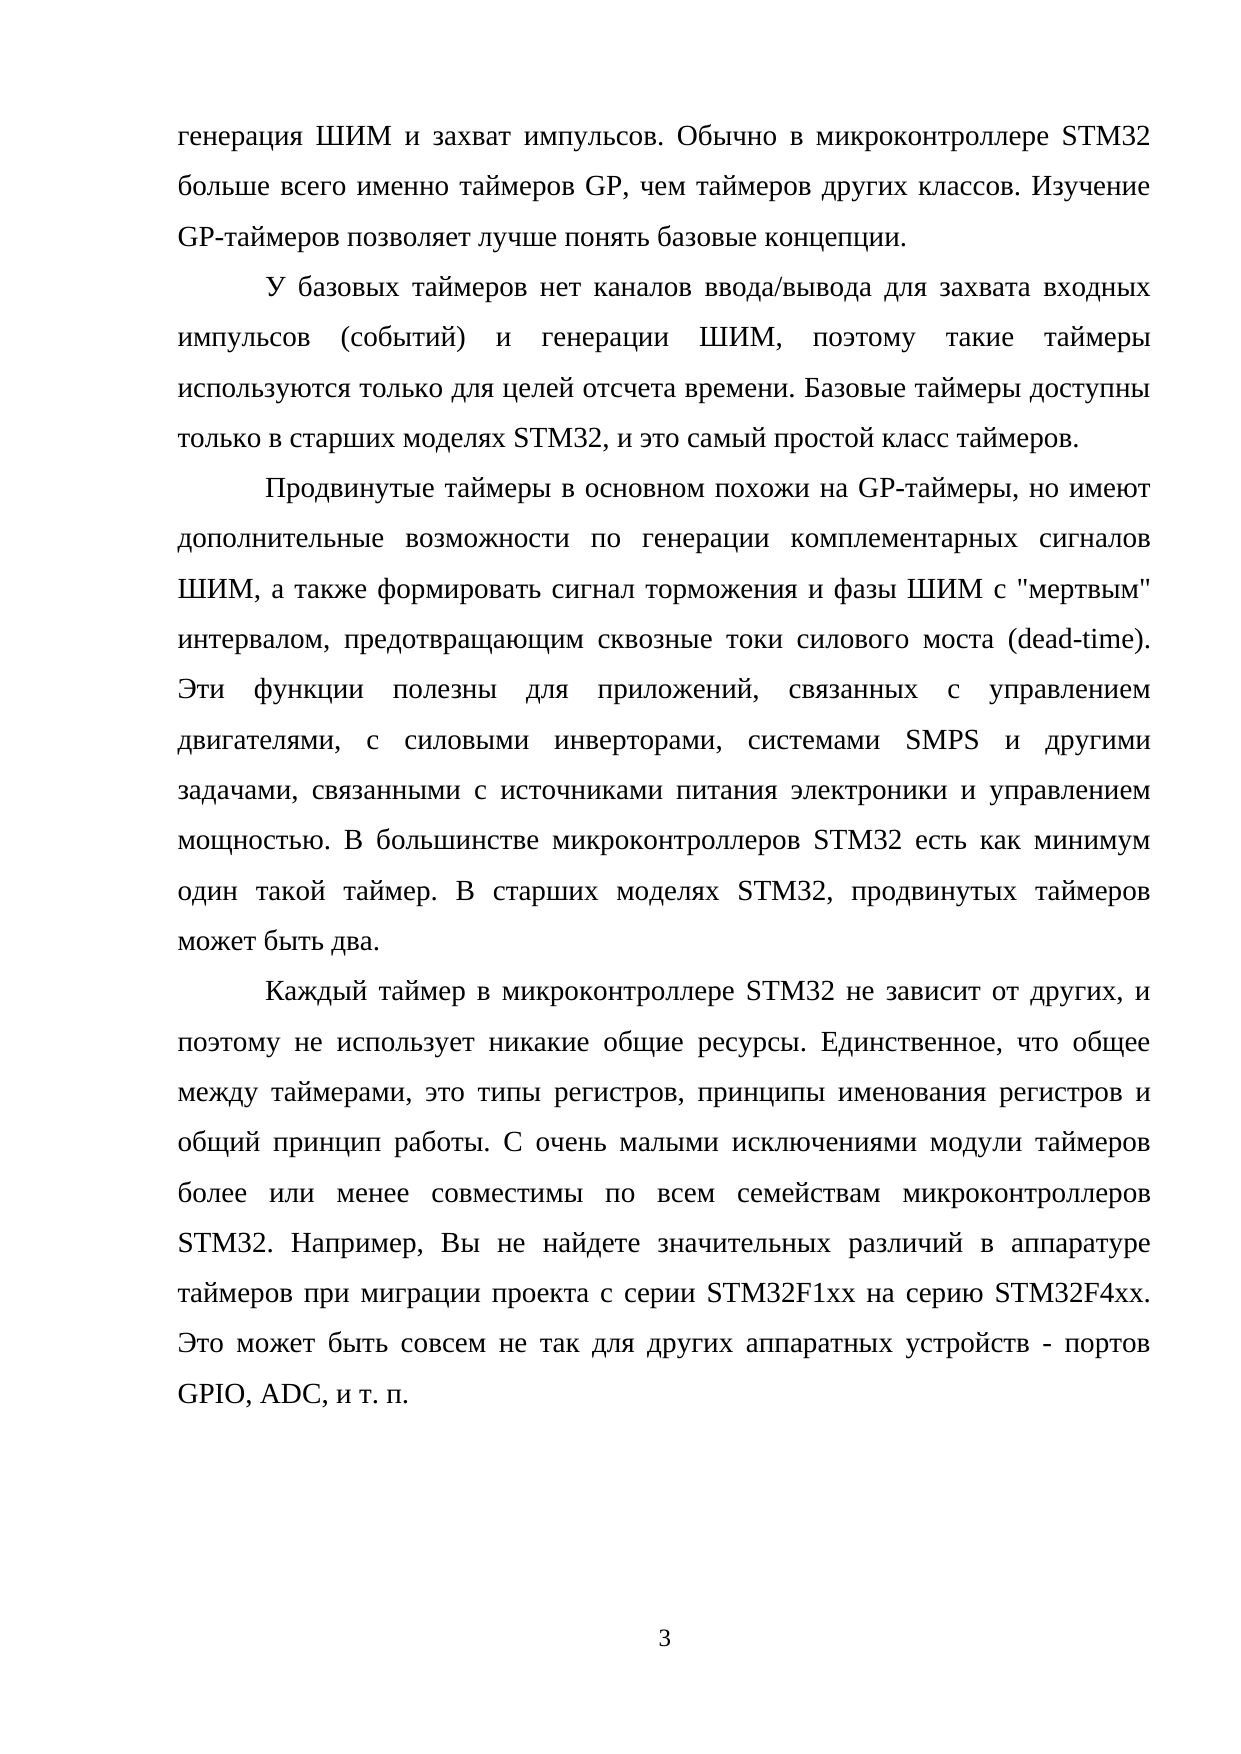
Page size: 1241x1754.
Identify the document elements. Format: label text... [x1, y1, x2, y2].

text генерация ШИМ и захват импульсов. Обычно в микроконтроллере STM32 больше всего именно таймеров GP, чем таймеров других классов. Изучение GP-таймеров позволяет лучше понять базовые концепции. [177, 118, 1152, 252]
text Продвинутые таймеры в основном похожи на GP-таймеры, но имеют дополнительные возможности по генерации комплементарных сигналов ШИМ, а также формировать сигнал торможения и фазы ШИМ с "мертвым" интервалом, предотвращающим сквозные токи силового моста (dead-time). Эти функции полезны для приложений, связанных с управлением двигателями, с силовыми инверторами, системами SMPS и другими задачами, связанными с источниками питания электроники и управлением мощностью. В большинстве микроконтроллеров STM32 есть как минимум один такой таймер. В старших моделях STM32, продвинутых таймеров может быть два. [177, 470, 1152, 957]
text Каждый таймер в микроконтроллере STM32 не зависит от других, и поэтому не использует никакие общие ресурсы. Единственное, что общее между таймерами, это типы регистров, принципы именования регистров и общий принцип работы. С очень малыми исключениями модули таймеров более или менее совместимы по всем семействам микроконтроллеров STM32. Например, Вы не найдете значительных различий в аппаратуре таймеров при миграции проекта с серии STM32F1xx на серию STM32F4xx. Это может быть совсем не так для других аппаратных устройств - портов GPIO, ADC, и т. п. [177, 973, 1152, 1409]
text У базовых таймеров нет каналов ввода/вывода для захвата входных импульсов (событий) и генерации ШИМ, поэтому такие таймеры используются только для целей отсчета времени. Базовые таймеры доступны только в старших моделях STM32, и это самый простой класс таймеров. [177, 269, 1152, 453]
